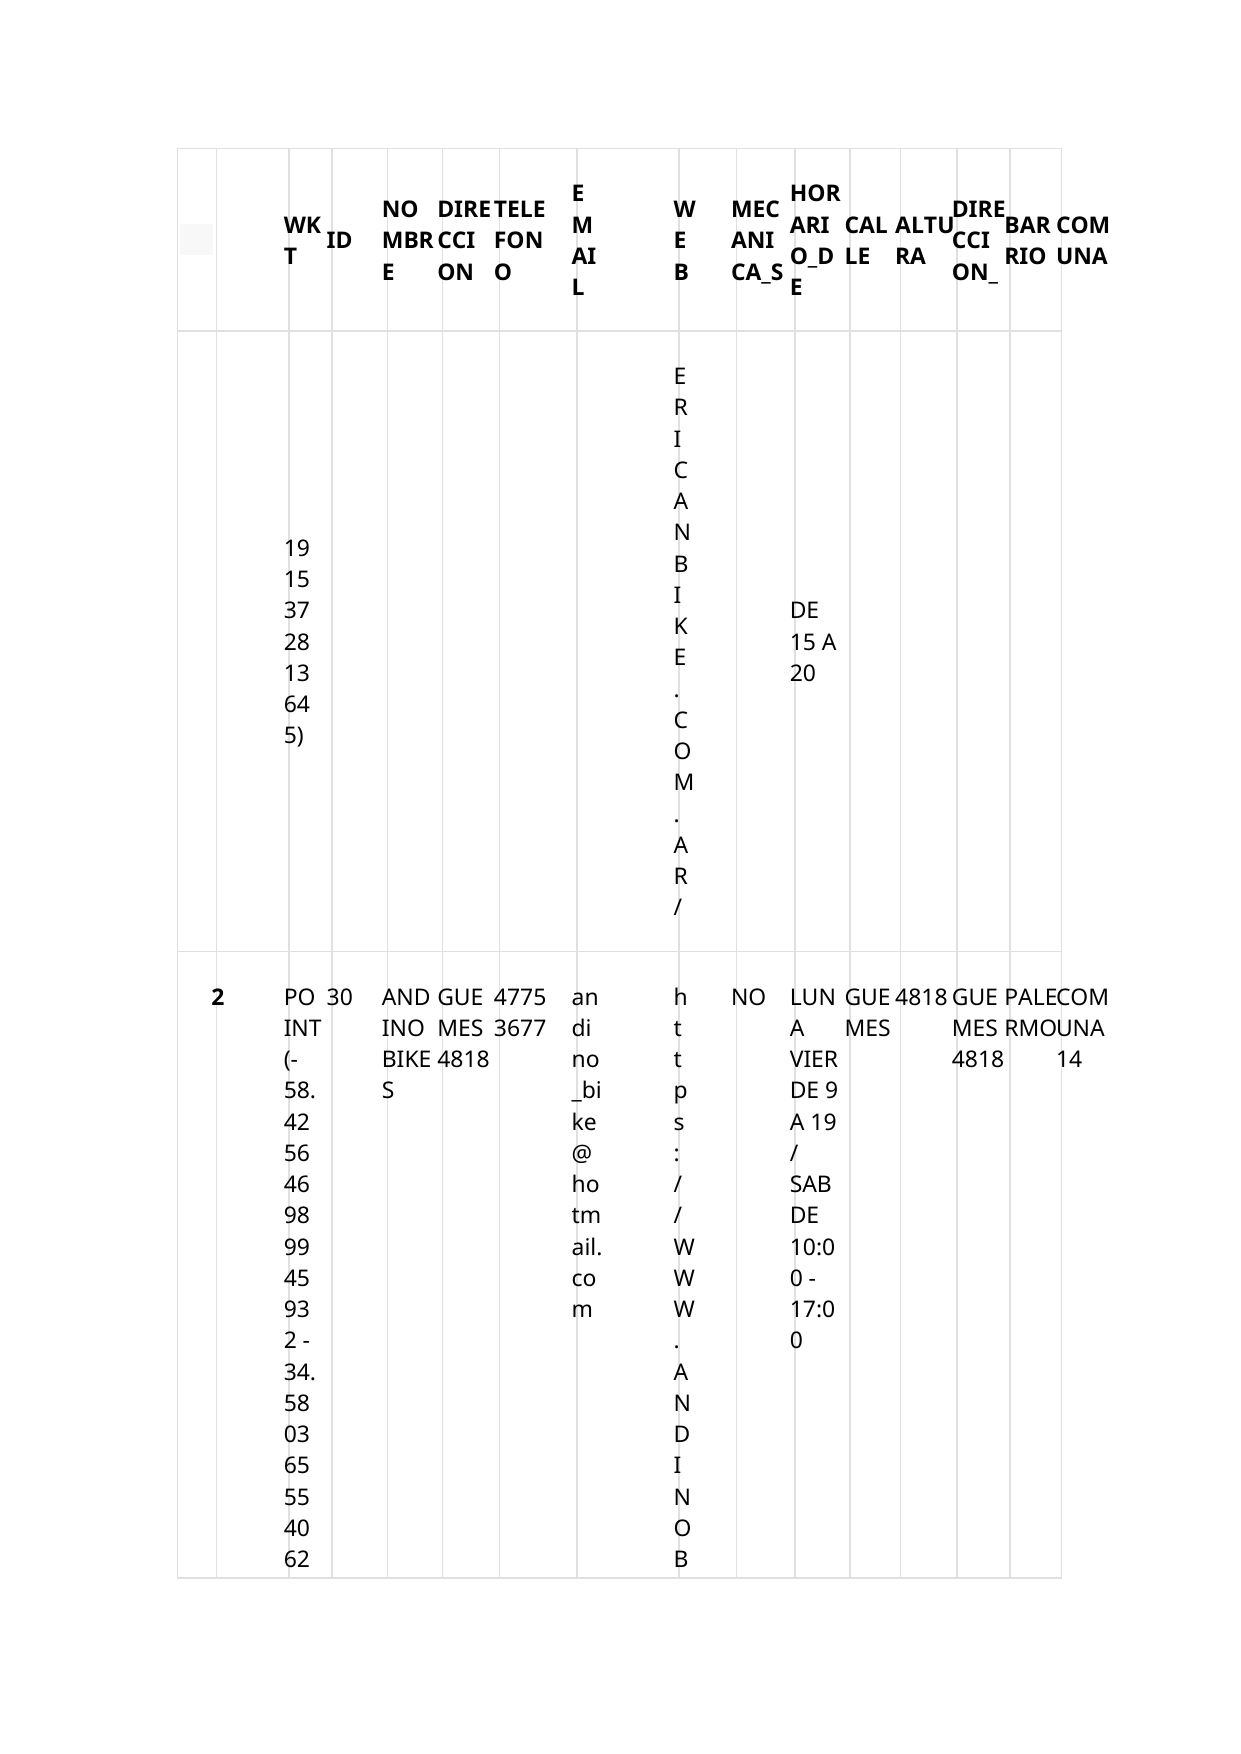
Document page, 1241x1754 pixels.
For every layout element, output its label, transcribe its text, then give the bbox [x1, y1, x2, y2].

table_cell NO [680, 1087, 684, 1097]
table_header EMAIL [500, 149, 576, 330]
table_header HORARIO_DE [737, 149, 794, 330]
table_cell SI [680, 332, 736, 951]
table_cell https://WWW.ANDINOBIKE.COM.AR/ [578, 952, 678, 1577]
table_cell PALERMO [958, 952, 1009, 1577]
table_cell 30 [290, 952, 331, 1577]
table_cell AMERICAN BIKE [333, 332, 387, 951]
table_cell GUEMES 4818 [388, 952, 442, 1577]
table_cell COMUNA 14 [1011, 332, 1061, 951]
table_cell GUEMES 4818 [901, 952, 956, 1577]
table_cell 32 [290, 332, 331, 951]
table_cell AV. CNEL. DIAZ 1664 [388, 332, 442, 951]
table_header NOMBRE [333, 149, 387, 330]
table_cell POINT (-58.41279876038783 -34.591915372813645) [217, 332, 288, 951]
table_cell COMUNA 14 [1011, 952, 1061, 1577]
table_cell 47753677 [443, 952, 499, 1577]
table_cell NO [680, 1521, 687, 1534]
table_header DIRECCION [388, 149, 442, 330]
table_cell DIAZ, CNEL. AV. 1664 [901, 332, 956, 951]
table_cell LUN A VIER DE 9 A 19 / SAB DE 10:00 - 17:00 [737, 952, 794, 1577]
table_header ID [290, 149, 331, 330]
table_cell GUEMES [796, 952, 849, 1577]
table_cell 4818 [851, 952, 900, 1577]
table_header [178, 149, 216, 330]
table_cell PALERMO [958, 332, 1009, 951]
table_header BARRIO [958, 149, 1009, 330]
table_cell LUN A VIER DE 10 A 14 Y DE 15 A 20.30 / SAB DE 10 A 14 Y DE 15 A 20 [737, 332, 794, 951]
table_cell 48220889 [443, 332, 499, 951]
table_cell andino_bike@hotmail.com [500, 952, 576, 1577]
table_header WEB [578, 149, 678, 330]
table_cell info@americanbike.com.ar [500, 332, 576, 951]
table_cell DIAZ, CNEL. AV. [796, 332, 849, 951]
table_cell SI [680, 744, 687, 757]
table_cell 1664 [851, 332, 900, 951]
table_cell https://WWW.AMERICANBIKE.COM.AR/ [578, 332, 678, 951]
table_header ALTURA [851, 149, 900, 330]
table_header CALLE [796, 149, 849, 330]
table_cell NO [680, 1427, 686, 1440]
table_header TELEFONO [443, 149, 499, 330]
table_header COMUNA [1011, 149, 1061, 330]
table_cell ANDINO BIKES [333, 952, 387, 1577]
table_header WKT [217, 149, 288, 330]
table_cell POINT (-58.425646989945932 -34.580365554062418) [217, 952, 288, 1577]
table_header MECANICA_S [680, 149, 736, 330]
table_cell NO [680, 952, 736, 1577]
table_cell 2 [178, 952, 216, 1577]
table_header DIRECCION_ [901, 149, 956, 330]
table_cell 1 [178, 332, 216, 951]
